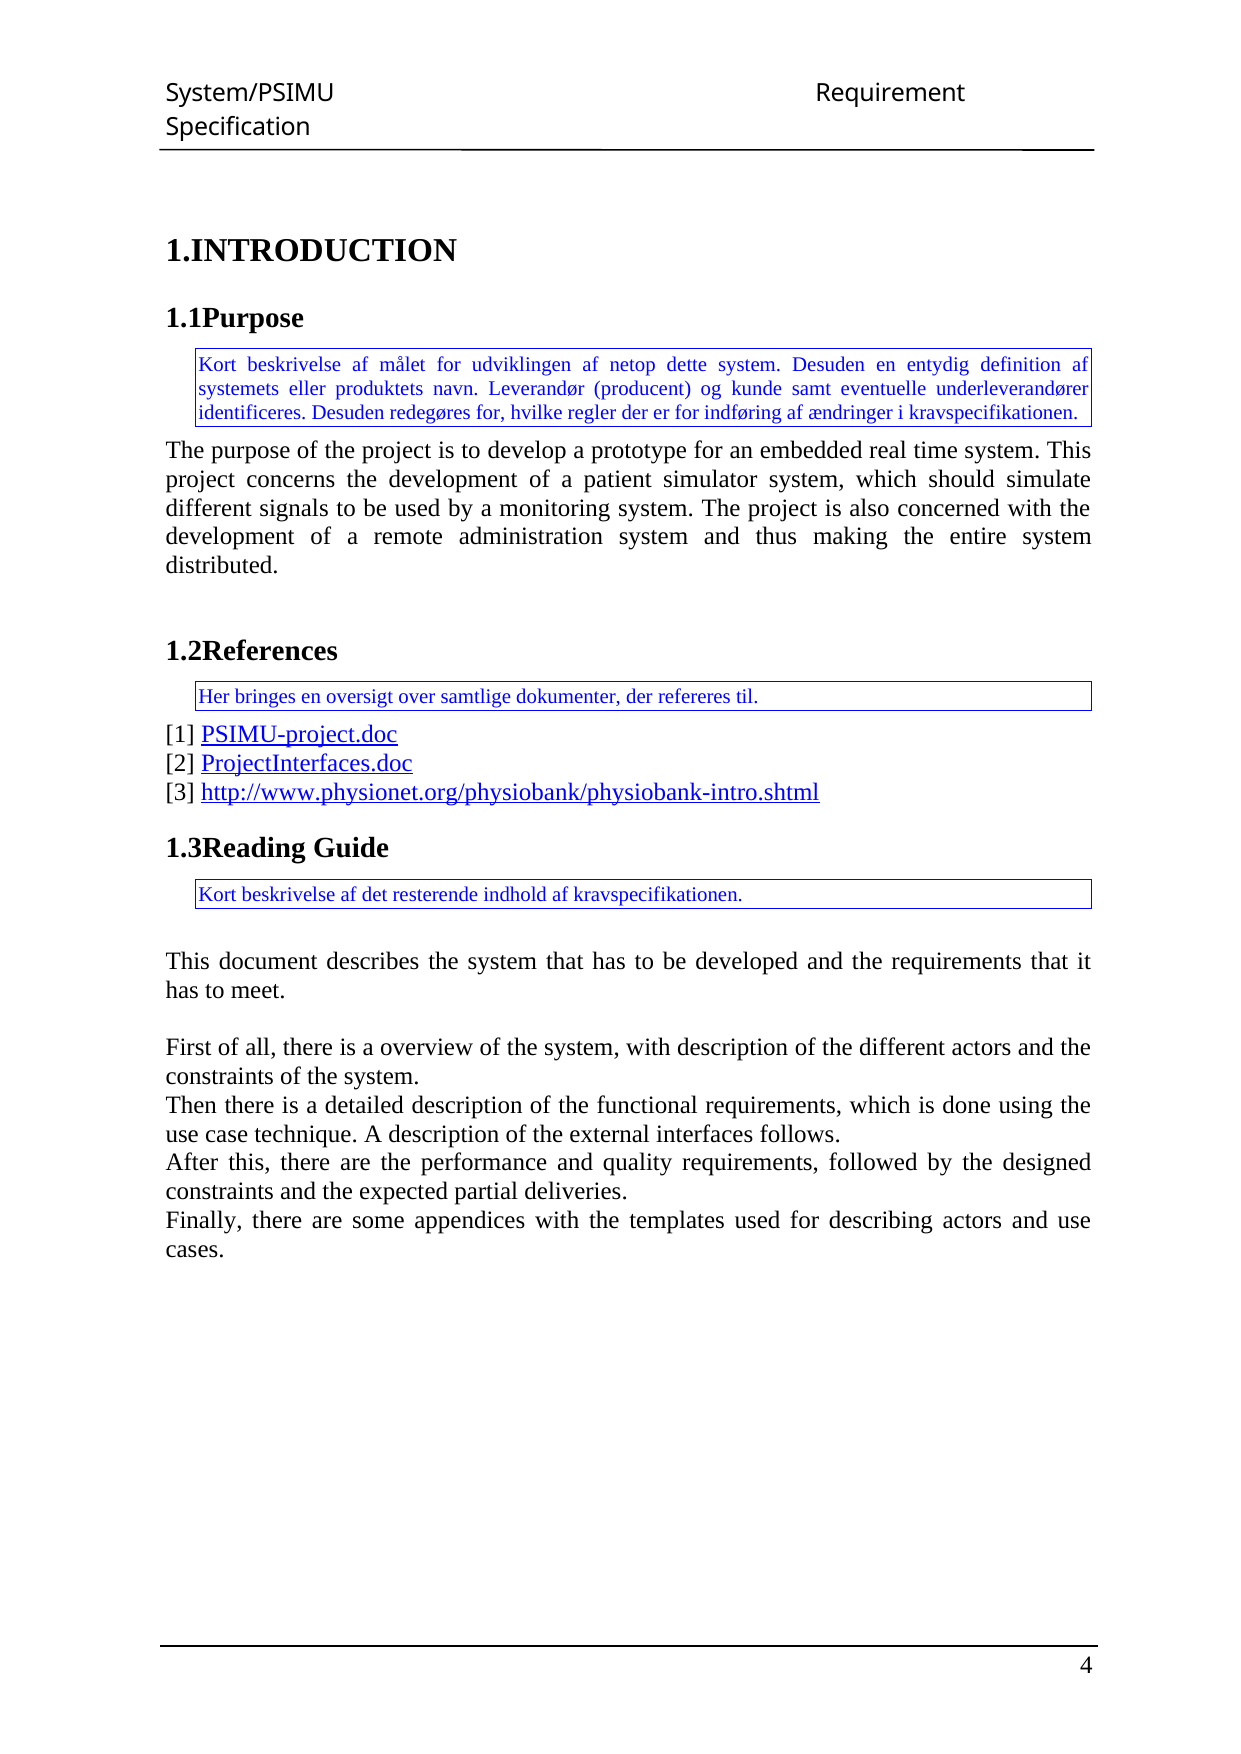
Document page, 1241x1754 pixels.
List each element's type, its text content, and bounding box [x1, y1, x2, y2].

subtitle References [165, 633, 1092, 666]
text [3] http://www.physionet.org/physiobank/physiobank-intro.shtml [165, 777, 1092, 806]
text The purpose of the project is to develop a prototype for an embedded real time system. This project concerns the development of a patient simulator system, which should simulate different signals to be used by a monitoring system. The project is also concerned with the development of a remote administration system and thus making the entire system distributed. [165, 435, 1092, 579]
text [2] ProjectInterfaces.doc [165, 748, 1092, 777]
text After this, there are the performance and quality requirements, followed by the designed constraints and the expected partial deliveries. [165, 1147, 1092, 1205]
text Her bringes en oversigt over samtlige dokumenter, der refereres til. [196, 682, 1091, 710]
subtitle Purpose [165, 300, 1092, 334]
text Finally, there are some appendices with the templates used for describing actors and use cases. [165, 1205, 1092, 1262]
subtitle Reading Guide [165, 831, 1092, 864]
text This document describes the system that has to be developed and the requirements that it has to meet. [165, 946, 1092, 1004]
text Kort beskrivelse af det resterende indhold af kravspecifikationen. [196, 880, 1091, 908]
text [1] PSIMU-project.doc [165, 719, 1092, 748]
text First of all, there is a overview of the system, with description of the different actors and the constraints of the system. [165, 1032, 1092, 1090]
subtitle INTRODUCTION [165, 231, 1092, 269]
text Then there is a detailed description of the functional requirements, which is done using the use case technique. A description of the external interfaces follows. [165, 1090, 1092, 1147]
text Kort beskrivelse af målet for udviklingen af netop dette system. Desuden en entydig definition af systemets eller produktets navn. Leverandør (producent) og kunde samt eventuelle underleverandører identificeres. Desuden redegøres for, hvilke regler der er for indføring af ændringer i kravspecifikationen. [196, 349, 1091, 426]
